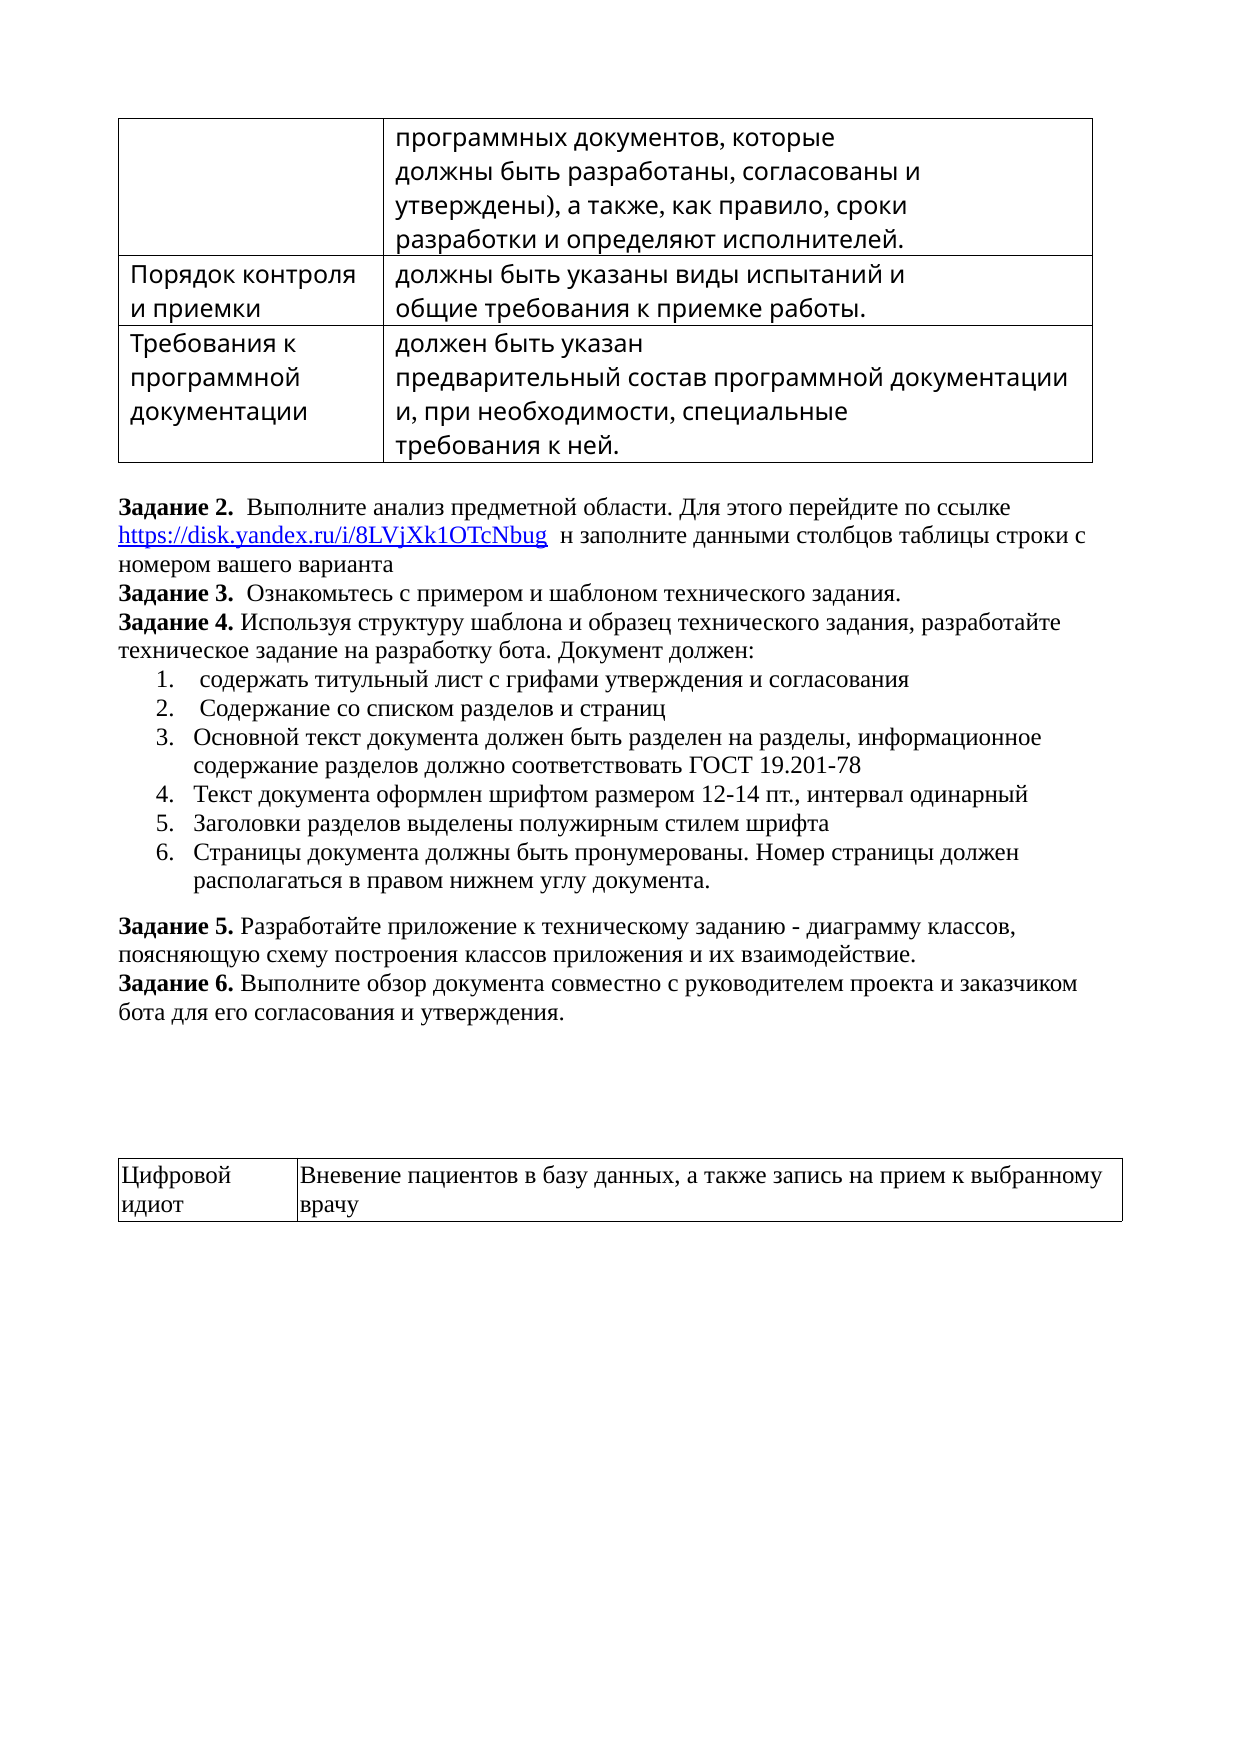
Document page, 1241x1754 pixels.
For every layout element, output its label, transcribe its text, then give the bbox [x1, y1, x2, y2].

text Задание 3. Ознакомьтесь с примером и шаблоном технического задания. [118, 578, 1122, 607]
list содержать титульный лист с грифами утверждения и согласования [156, 664, 1122, 693]
table_cell должны быть указаны виды испытаний и общие требования к приемке работы. [384, 256, 1092, 324]
list Заголовки разделов выделены полужирным стилем шрифта [156, 808, 1122, 837]
list Текст документа оформлен шрифтом размером 12-14 пт., интервал одинарный [156, 779, 1122, 808]
list Содержание со списком разделов и страниц [156, 693, 1122, 722]
table_cell должен быть указан предварительный состав программной документации и, при необходимости, специальные требования к ней. [384, 326, 1092, 462]
text Задание 5. Разработайте приложение к техническому заданию - диаграмму классов, поясняющую схему построения классов приложения и их взаимодействие. [118, 911, 1122, 968]
list Страницы документа должны быть пронумерованы. Номер страницы должен располагаться в правом нижнем углу документа. [156, 837, 1122, 894]
table_header Вневение пациентов в базу данных, а также запись на прием к выбранному врачу [298, 1159, 1122, 1221]
table_header Цифровой идиот [119, 1159, 297, 1221]
table_cell программных документов, которые должны быть разработаны, согласованы и утверждены), а также, как правило, сроки разработки и определяют исполнителей. [384, 119, 1092, 255]
table_cell Требования к программной документации [119, 326, 383, 462]
table_cell [119, 119, 383, 255]
table_cell Порядок контроля и приемки [119, 256, 383, 324]
text Задание 4. Используя структуру шаблона и образец технического задания, разработайте техническое задание на разработку бота. Документ должен: [118, 607, 1122, 664]
list Основной текст документа должен быть разделен на разделы, информационное содержание разделов должно соответствовать ГОСТ 19.201-78 [156, 722, 1122, 779]
text Задание 2. Выполните анализ предметной области. Для этого перейдите по ссылке https://disk.yandex.ru/i/8LVjXk1OTcNbug н заполните данными столбцов таблицы строки с номером вашего варианта [118, 492, 1122, 578]
text Задание 6. Выполните обзор документа совместно с руководителем проекта и заказчиком бота для его согласования и утверждения. [118, 968, 1122, 1026]
